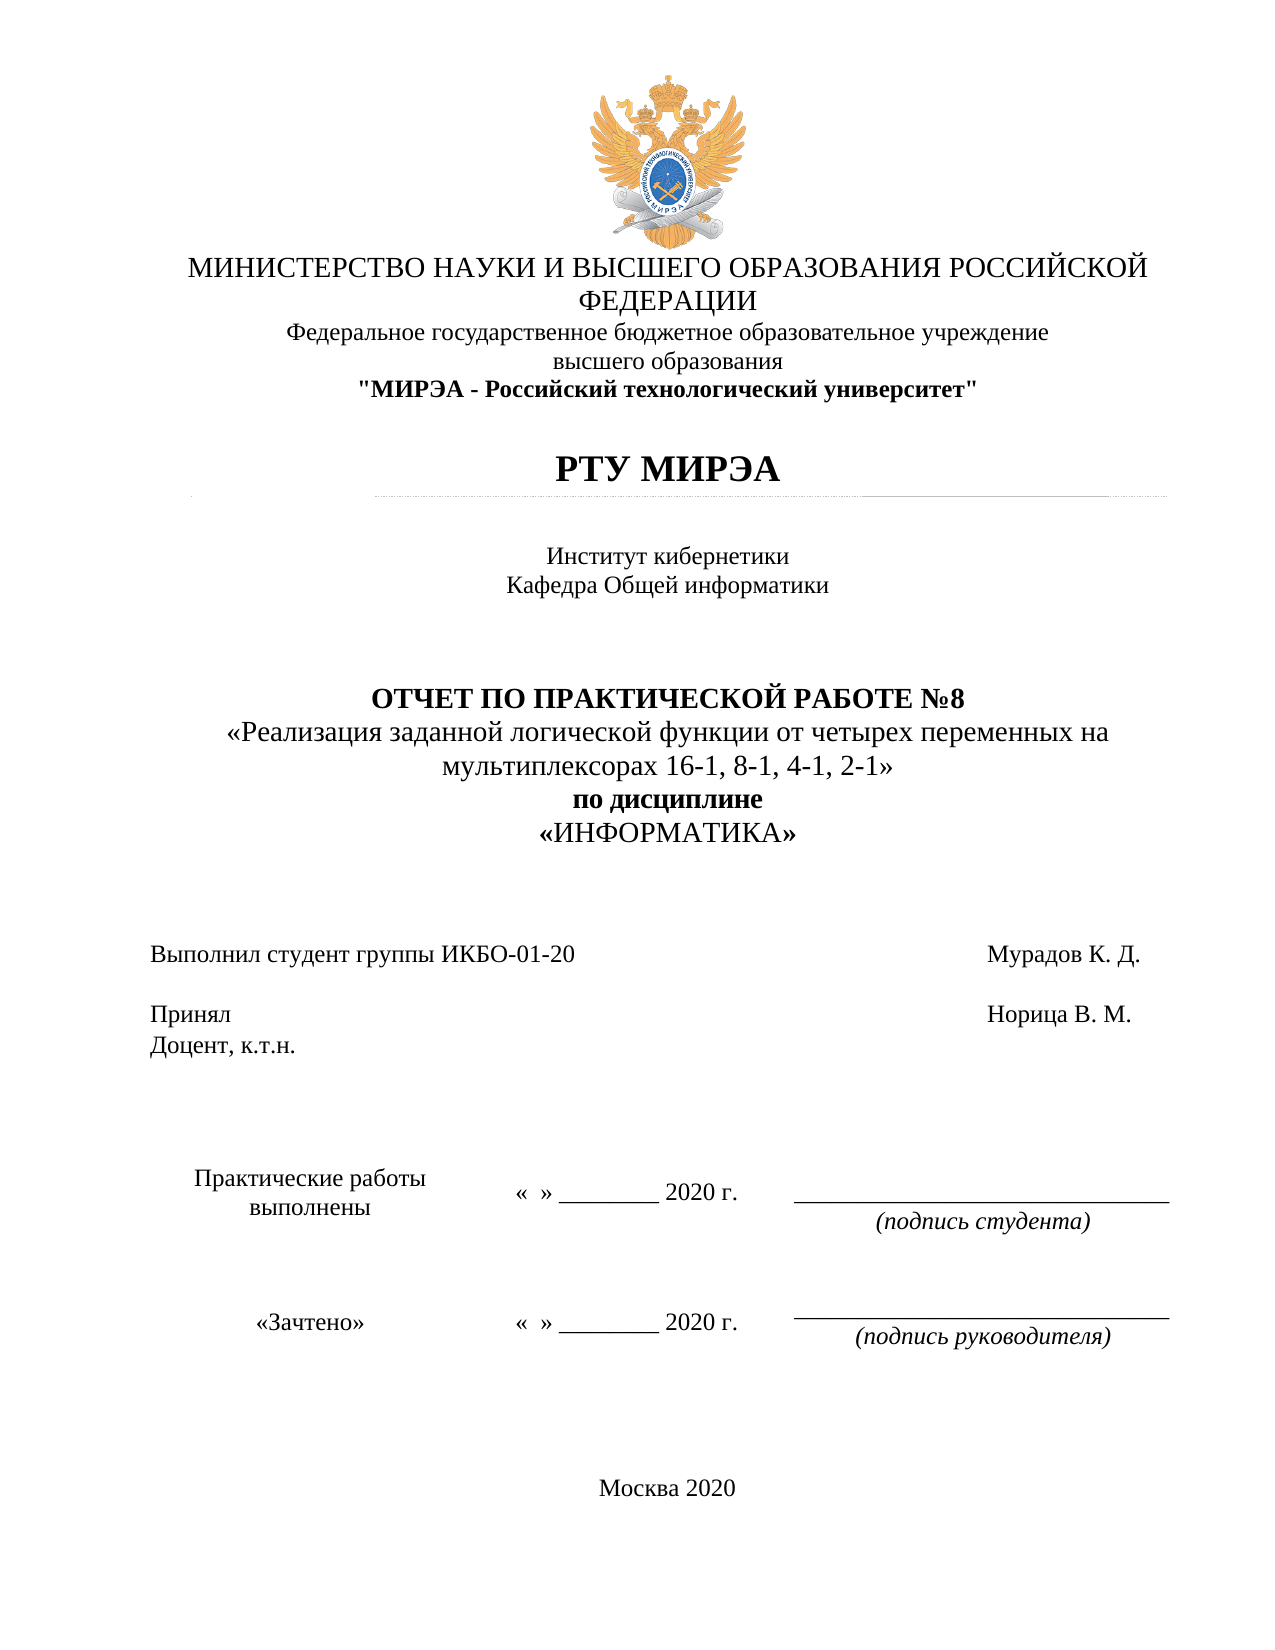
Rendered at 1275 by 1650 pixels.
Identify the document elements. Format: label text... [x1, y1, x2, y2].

table_header [756, 75, 1186, 250]
table_cell « » ________ 2020 г. [470, 1264, 783, 1350]
table_header Практические работы выполнены [150, 1149, 470, 1235]
table_cell «ИНФОРМАТИКА» [150, 815, 161, 849]
table_cell [150, 1235, 470, 1264]
table_cell Кафедра Общей информатики [150, 570, 1186, 599]
table_cell по дисциплине [150, 782, 161, 815]
table_header [150, 75, 580, 250]
table_cell Институт кибернетики [150, 541, 1186, 570]
table_cell [783, 1235, 1186, 1264]
table_cell Принял Доцент, к.т.н. [150, 999, 987, 1058]
table_cell [470, 1235, 783, 1264]
text Москва 2020 [148, 1473, 1186, 1501]
table_header ______________________________ (подпись студента) [783, 1149, 1186, 1235]
table_cell Федеральное государственное бюджетное образовательное учреждение высшего образования "МИРЭА - Российский технологический университет" РТУ МИРЭА [150, 317, 1186, 541]
table_cell МИНИСТЕРСТВО НАУКИ И ВЫСШЕГО ОБРАЗОВАНИЯ РОССИЙСКОЙ ФЕДЕРАЦИИ [150, 250, 1186, 317]
table_header « » ________ 2020 г. [470, 1149, 783, 1235]
picture [580, 75, 756, 250]
table_cell ______________________________ (подпись руководителя) [783, 1264, 1186, 1350]
table_cell «ИНФОРМАТИКА» [1174, 815, 1186, 849]
table_header Выполнил студент группы ИКБО-01-20 [150, 939, 987, 970]
table_cell по дисциплине [1174, 782, 1186, 815]
table_cell «Зачтено» [150, 1264, 470, 1350]
